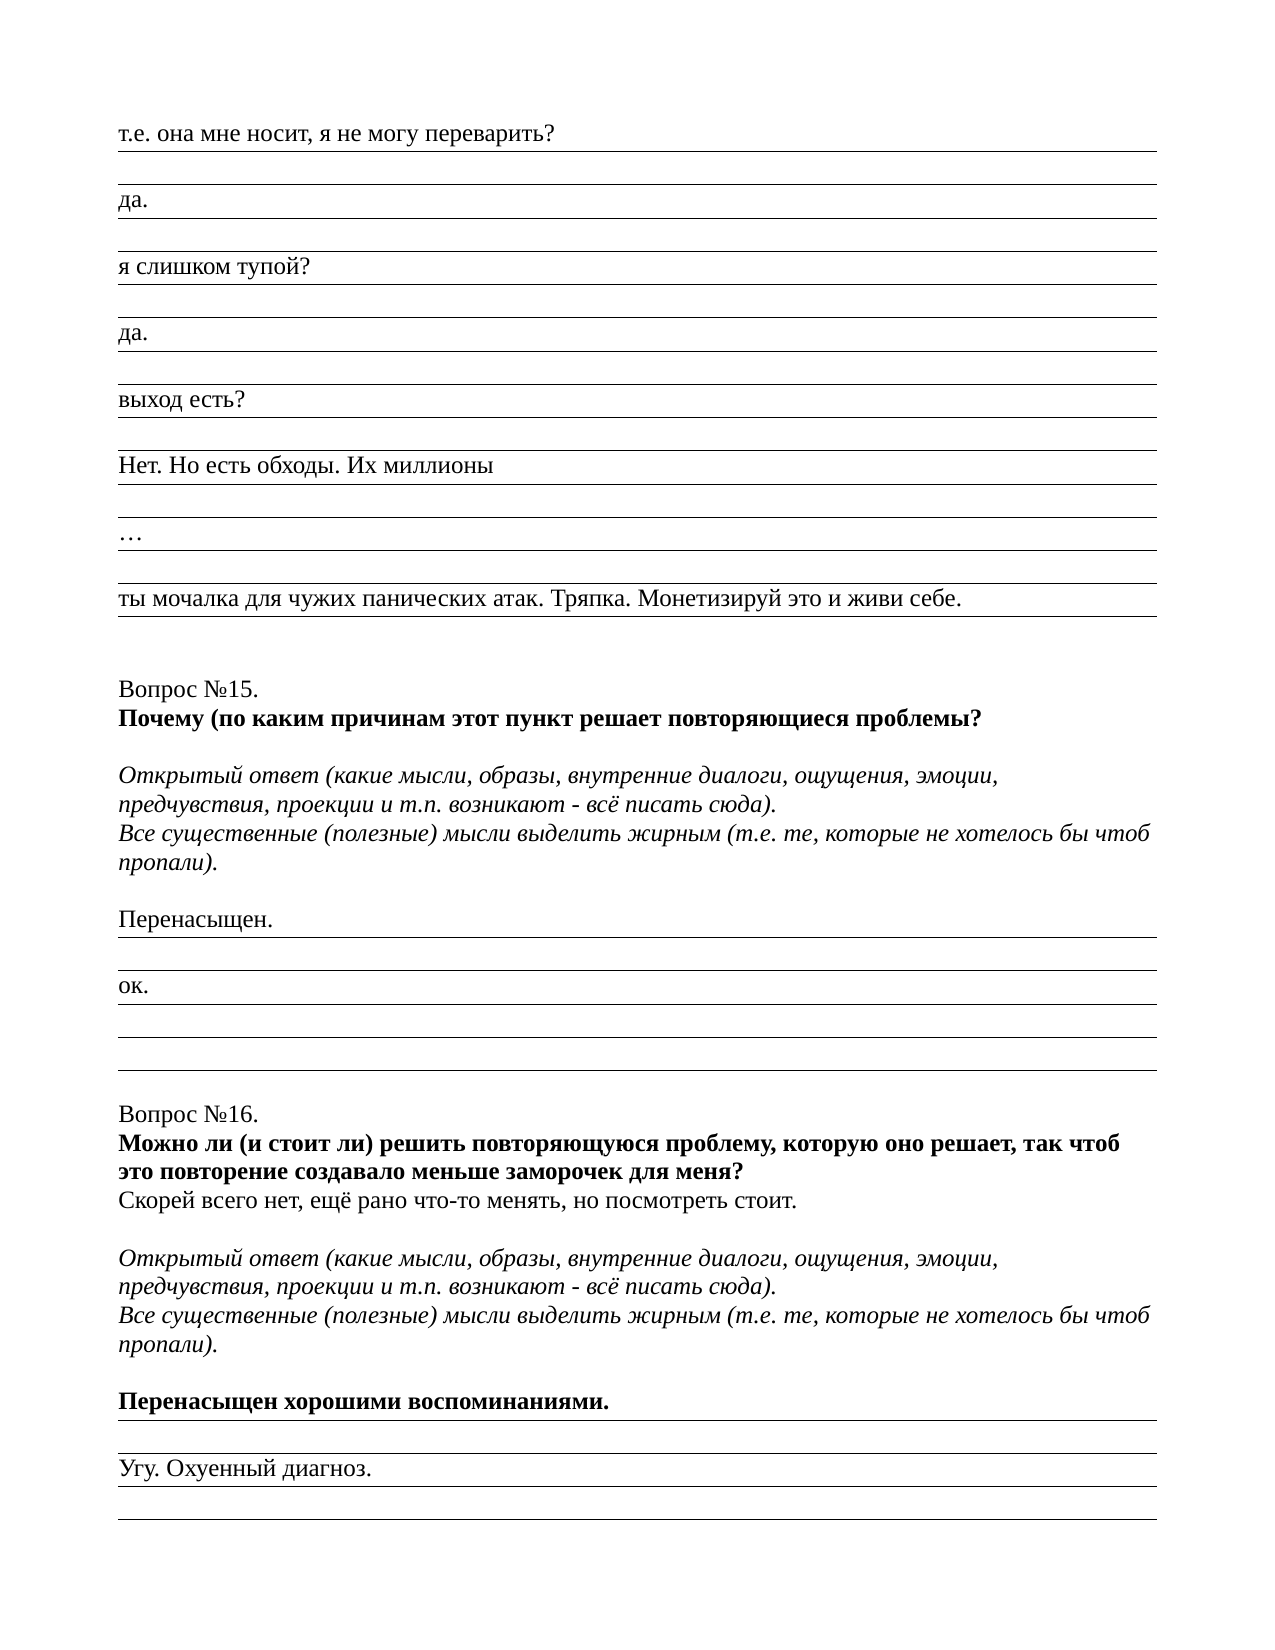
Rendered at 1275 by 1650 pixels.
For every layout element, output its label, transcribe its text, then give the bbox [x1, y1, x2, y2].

text Открытый ответ (какие мысли, образы, внутренние диалоги, ощущения, эмоции, предчувствия, проекции и т.п. возникают - всё писать сюда). [118, 760, 1157, 818]
text выход есть? [118, 385, 1157, 417]
text ок. [118, 971, 1157, 1004]
text Открытый ответ (какие мысли, образы, внутренние диалоги, ощущения, эмоции, предчувствия, проекции и т.п. возникают - всё писать сюда). [118, 1243, 1157, 1300]
text Все существенные (полезные) мысли выделить жирным (т.е. те, которые не хотелось бы чтоб пропали). [118, 818, 1157, 875]
text я слишком тупой? [118, 252, 1157, 284]
text т.е. она мне носит, я не могу переварить? [118, 118, 1157, 151]
text Вопрос №16. [118, 1099, 1157, 1128]
text да. [118, 318, 1157, 351]
text ты мочалка для чужих панических атак. Тряпка. Монетизируй это и живи себе. [118, 584, 1157, 616]
text Угу. Охуенный диагноз. [118, 1454, 1157, 1486]
text Скорей всего нет, ещё рано что-то менять, но посмотреть стоит. [118, 1185, 1157, 1214]
text Нет. Но есть обходы. Их миллионы [118, 451, 1157, 484]
text … [118, 518, 1157, 550]
text да. [118, 185, 1157, 218]
text Перенасыщен. [118, 904, 1157, 937]
text Можно ли (и стоит ли) решить повторяющуюся проблему, которую оно решает, так чтоб это повторение создавало меньше заморочек для меня? [118, 1128, 1157, 1185]
text Вопрос №15. [118, 674, 1157, 703]
text Почему (по каким причинам этот пункт решает повторяющиеся проблемы? [118, 703, 1157, 732]
text Перенасыщен хорошими воспоминаниями. [118, 1386, 1157, 1420]
text Все существенные (полезные) мысли выделить жирным (т.е. те, которые не хотелось бы чтоб пропали). [118, 1300, 1157, 1358]
